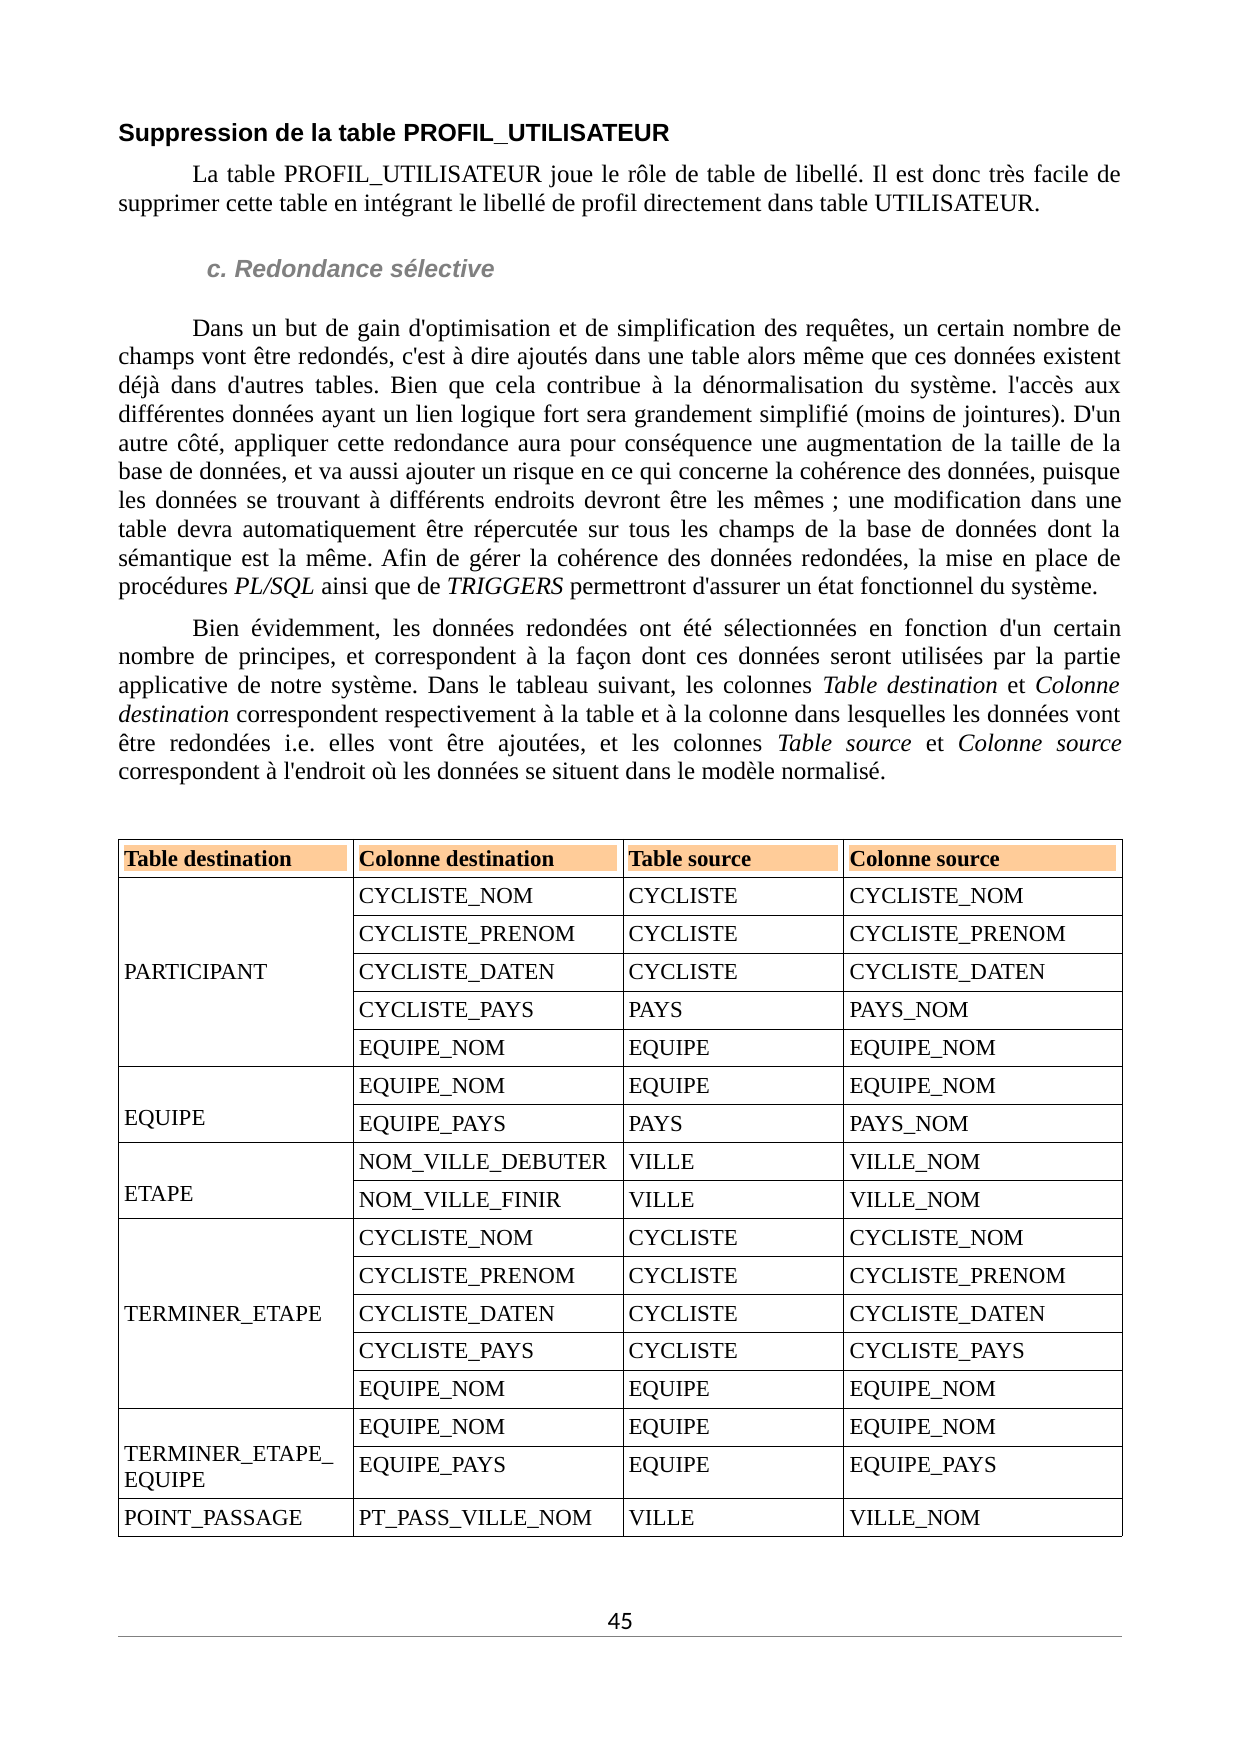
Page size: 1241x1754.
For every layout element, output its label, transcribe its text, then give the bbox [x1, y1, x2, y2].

table_header Table destination [119, 840, 353, 877]
table_cell CYCLISTE_DATEN [354, 954, 623, 991]
table_cell EQUIPE_NOM [844, 1030, 1122, 1066]
table_cell CYCLISTE [624, 1333, 843, 1370]
table_cell CYCLISTE_PRENOM [354, 916, 623, 953]
table_cell EQUIPE [624, 1371, 843, 1408]
table_cell PAYS [624, 1105, 843, 1142]
table_cell CYCLISTE_DATEN [354, 1295, 623, 1332]
table_header Colonne destination [354, 840, 623, 877]
table_cell CYCLISTE [624, 878, 843, 915]
table_cell CYCLISTE_NOM [354, 878, 623, 915]
table_cell EQUIPE_NOM [354, 1030, 623, 1066]
table_cell CYCLISTE [624, 1219, 843, 1256]
table_cell EQUIPE_NOM [844, 1067, 1122, 1104]
table_cell TERMINER_ETAPE [119, 1219, 353, 1408]
table_cell CYCLISTE_DATEN [844, 1295, 1122, 1332]
table_cell CYCLISTE_PAYS [354, 1333, 623, 1370]
table_cell POINT_PASSAGE [119, 1499, 353, 1536]
table_cell EQUIPE_PAYS [354, 1105, 623, 1142]
table_cell CYCLISTE_PRENOM [354, 1257, 623, 1294]
table_cell EQUIPE_PAYS [354, 1447, 623, 1498]
table_cell TERMINER_ETAPE_EQUIPE [119, 1409, 353, 1498]
table_cell VILLE [624, 1499, 843, 1536]
table_cell ETAPE [119, 1143, 353, 1218]
table_cell EQUIPE_NOM [354, 1067, 623, 1104]
table_cell VILLE [624, 1181, 843, 1218]
table_cell EQUIPE_NOM [844, 1409, 1122, 1446]
table_cell VILLE_NOM [844, 1143, 1122, 1180]
table_cell EQUIPE_PAYS [844, 1447, 1122, 1498]
table_cell NOM_VILLE_DEBUTER [354, 1143, 623, 1180]
table_cell CYCLISTE_NOM [844, 878, 1122, 915]
table_cell EQUIPE [624, 1409, 843, 1446]
table_cell PARTICIPANT [119, 878, 353, 1066]
table_cell EQUIPE [624, 1067, 843, 1104]
table_cell CYCLISTE_PRENOM [844, 916, 1122, 953]
text Dans un but de gain d'optimisation et de simplification des requêtes, un certain nombre de champs vont être redondés, c'est à dire ajoutés dans une table alors même que ces données existent déjà dans d'autres tables. Bien que cela contribue à la dénormalisation du système. l'accès aux différentes données ayant un lien logique fort sera grandement simplifié (moins de jointures). D'un autre côté, appliquer cette redondance aura pour conséquence une augmentation de la taille de la base de données, et va aussi ajouter un risque en ce qui concerne la cohérence des données, puisque les données se trouvant à différents endroits devront être les mêmes ; une modification dans une table devra automatiquement être répercutée sur tous les champs de la base de données dont la sémantique est la même. Afin de gérer la cohérence des données redondées, la mise en place de procédures PL/SQL ainsi que de TRIGGERS permettront d'assurer un état fonctionnel du système. [118, 313, 1122, 600]
table_cell CYCLISTE [624, 1295, 843, 1332]
table_cell CYCLISTE_NOM [354, 1219, 623, 1256]
subtitle Suppression de la table PROFIL_UTILISATEUR [118, 118, 1122, 147]
table_cell VILLE_NOM [844, 1181, 1122, 1218]
text Bien évidemment, les données redondées ont été sélectionnées en fonction d'un certain nombre de principes, et correspondent à la façon dont ces données seront utilisées par la partie applicative de notre système. Dans le tableau suivant, les colonnes Table destination et Colonne destination correspondent respectivement à la table et à la colonne dans lesquelles les données vont être redondées i.e. elles vont être ajoutées, et les colonnes Table source et Colonne source correspondent à l'endroit où les données se situent dans le modèle normalisé. [118, 613, 1122, 785]
table_cell EQUIPE [624, 1030, 843, 1066]
table_header Table source [624, 840, 843, 877]
table_cell EQUIPE_NOM [354, 1371, 623, 1408]
table_cell CYCLISTE_NOM [844, 1219, 1122, 1256]
table_cell CYCLISTE [624, 1257, 843, 1294]
table_cell EQUIPE_NOM [844, 1371, 1122, 1408]
table_cell EQUIPE [119, 1067, 353, 1142]
table_cell VILLE_NOM [844, 1499, 1122, 1536]
text La table PROFIL_UTILISATEUR joue le rôle de table de libellé. Il est donc très facile de supprimer cette table en intégrant le libellé de profil directement dans table UTILISATEUR. [118, 159, 1122, 217]
subtitle Redondance sélective [207, 254, 1122, 282]
table_cell VILLE [624, 1143, 843, 1180]
table_cell CYCLISTE_PAYS [354, 992, 623, 1028]
table_cell PAYS_NOM [844, 992, 1122, 1028]
table_cell PAYS [624, 992, 843, 1028]
table_cell PT_PASS_VILLE_NOM [354, 1499, 623, 1536]
table_cell CYCLISTE_DATEN [844, 954, 1122, 991]
table_header Colonne source [844, 840, 1122, 877]
table_cell CYCLISTE [624, 916, 843, 953]
table_cell EQUIPE_NOM [354, 1409, 623, 1446]
table_cell PAYS_NOM [844, 1105, 1122, 1142]
table_cell NOM_VILLE_FINIR [354, 1181, 623, 1218]
table_cell CYCLISTE [624, 954, 843, 991]
table_cell CYCLISTE_PAYS [844, 1333, 1122, 1370]
table_cell EQUIPE [624, 1447, 843, 1498]
table_cell CYCLISTE_PRENOM [844, 1257, 1122, 1294]
